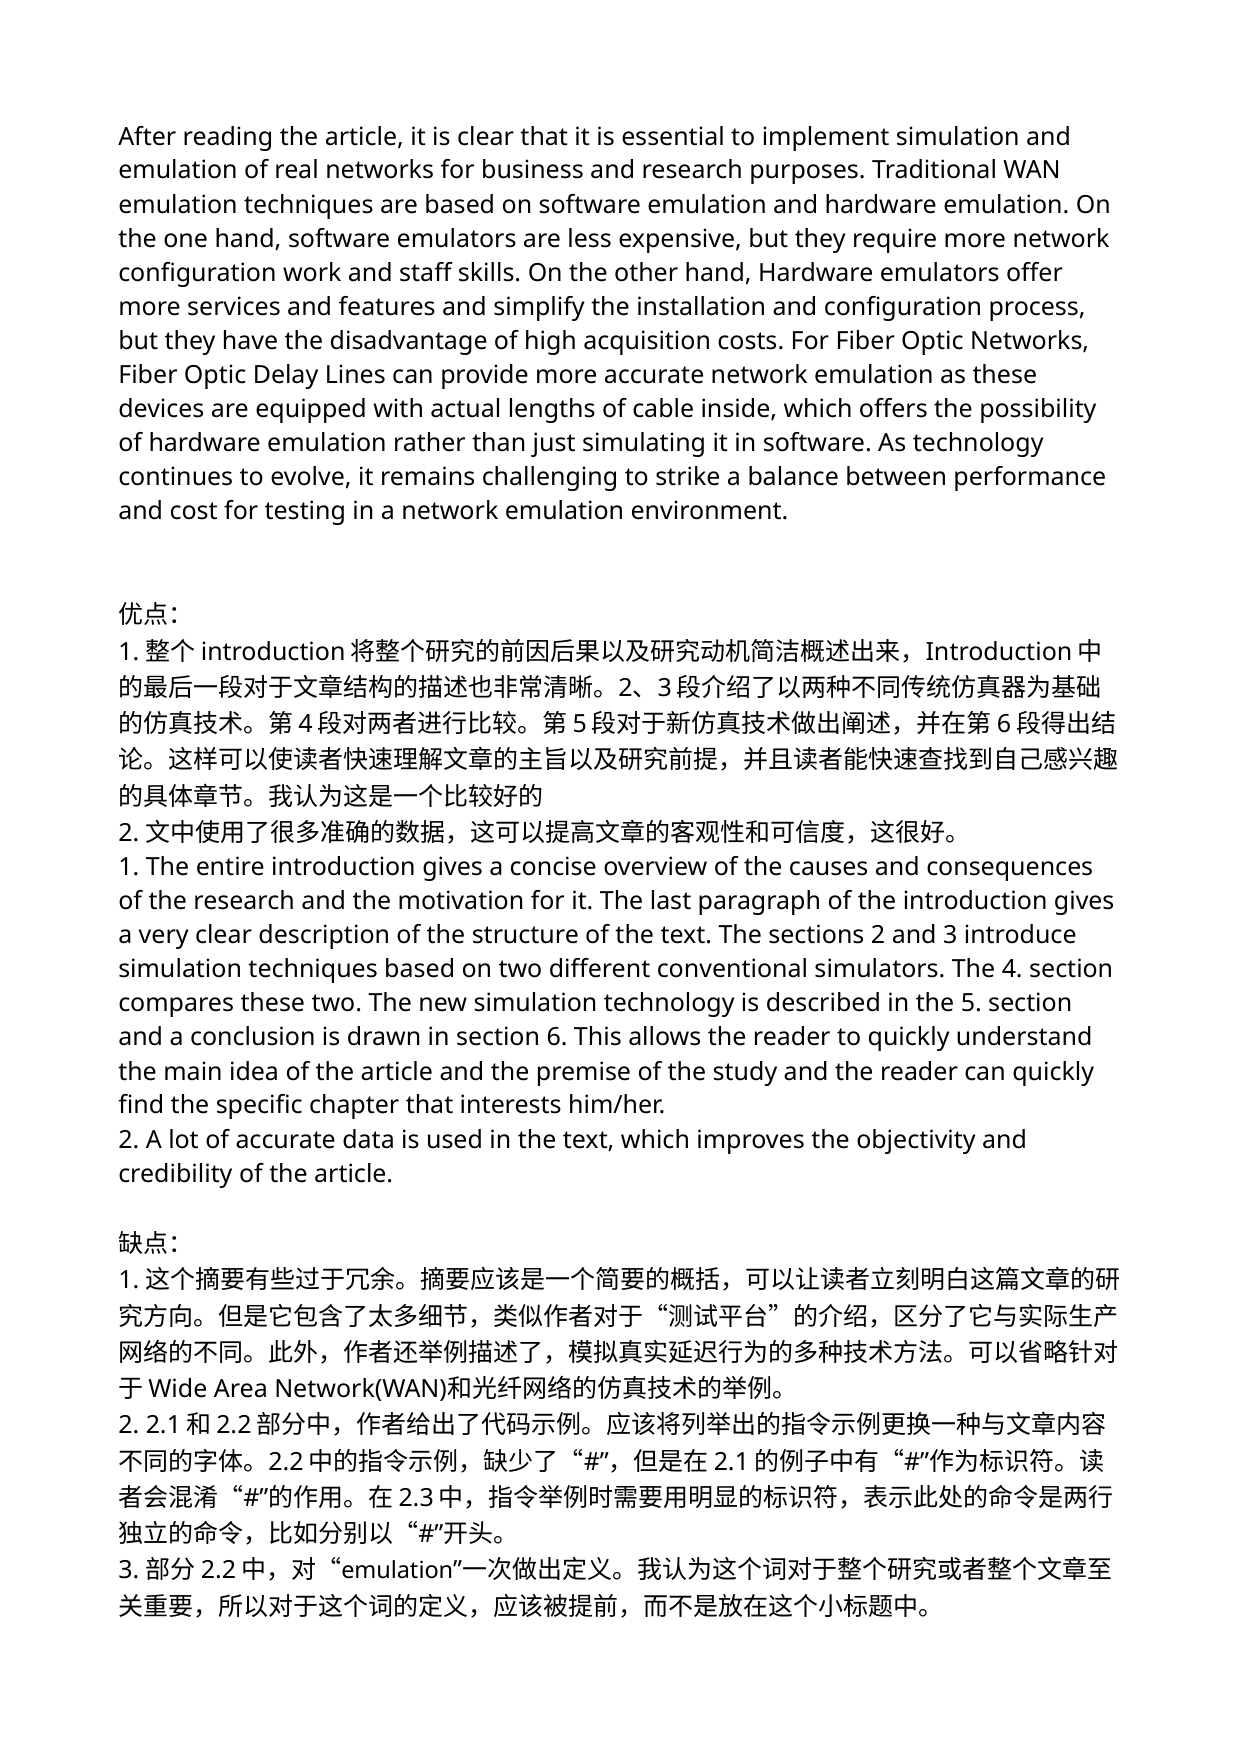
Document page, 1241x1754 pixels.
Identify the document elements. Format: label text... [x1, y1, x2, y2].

text 优点： [118, 595, 1122, 631]
text 3. 部分2.2中，对“emulation”一次做出定义。我认为这个词对于整个研究或者整个文章至关重要，所以对于这个词的定义，应该被提前，而不是放在这个小标题中。 [118, 1550, 1122, 1622]
text 2. A lot of accurate data is used in the text, which improves the objectivity and credibility of the article. [118, 1121, 1122, 1189]
text 缺点： [118, 1223, 1122, 1260]
text 1. The entire introduction gives a concise overview of the causes and consequences of the research and the motivation for it. The last paragraph of the introduction gives a very clear description of the structure of the text. The sections 2 and 3 introduce simulation techniques based on two different conventional simulators. The 4. section compares these two. The new simulation technology is described in the 5. section and a conclusion is drawn in section 6. This allows the reader to quickly understand the main idea of the article and the premise of the study and the reader can quickly find the specific chapter that interests him/her. [118, 849, 1122, 1121]
text 2. 2.1和2.2部分中，作者给出了代码示例。应该将列举出的指令示例更换一种与文章内容不同的字体。2.2中的指令示例，缺少了“#”，但是在2.1的例子中有“#”作为标识符。读者会混淆“#”的作用。在2.3中，指令举例时需要用明显的标识符，表示此处的命令是两行独立的命令，比如分别以“#”开头。 [118, 1405, 1122, 1550]
text After reading the article, it is clear that it is essential to implement simulation and emulation of real networks for business and research purposes. Traditional WAN emulation techniques are based on software emulation and hardware emulation. On the one hand, software emulators are less expensive, but they require more network configuration work and staff skills. On the other hand, Hardware emulators offer more services and features and simplify the installation and configuration process, but they have the disadvantage of high acquisition costs. For Fiber Optic Networks, Fiber Optic Delay Lines can provide more accurate network emulation as these devices are equipped with actual lengths of cable inside, which offers the possibility of hardware emulation rather than just simulating it in software. As technology continues to evolve, it remains challenging to strike a balance between performance and cost for testing in a network emulation environment. [118, 118, 1122, 527]
text 1. 这个摘要有些过于冗余。摘要应该是一个简要的概括，可以让读者立刻明白这篇文章的研究方向。但是它包含了太多细节，类似作者对于“测试平台”的介绍，区分了它与实际生产网络的不同。此外，作者还举例描述了，模拟真实延迟行为的多种技术方法。可以省略针对于Wide Area Network(WAN)和光纤网络的仿真技术的举例。 [118, 1260, 1122, 1405]
text 1. 整个introduction将整个研究的前因后果以及研究动机简洁概述出来，Introduction中的最后一段对于文章结构的描述也非常清晰。2、3段介绍了以两种不同传统仿真器为基础的仿真技术。第4段对两者进行比较。第5段对于新仿真技术做出阐述，并在第6段得出结论。这样可以使读者快速理解文章的主旨以及研究前提，并且读者能快速查找到自己感兴趣的具体章节。我认为这是一个比较好的 [118, 631, 1122, 812]
text 2. 文中使用了很多准确的数据，这可以提高文章的客观性和可信度，这很好。 [118, 812, 1122, 849]
